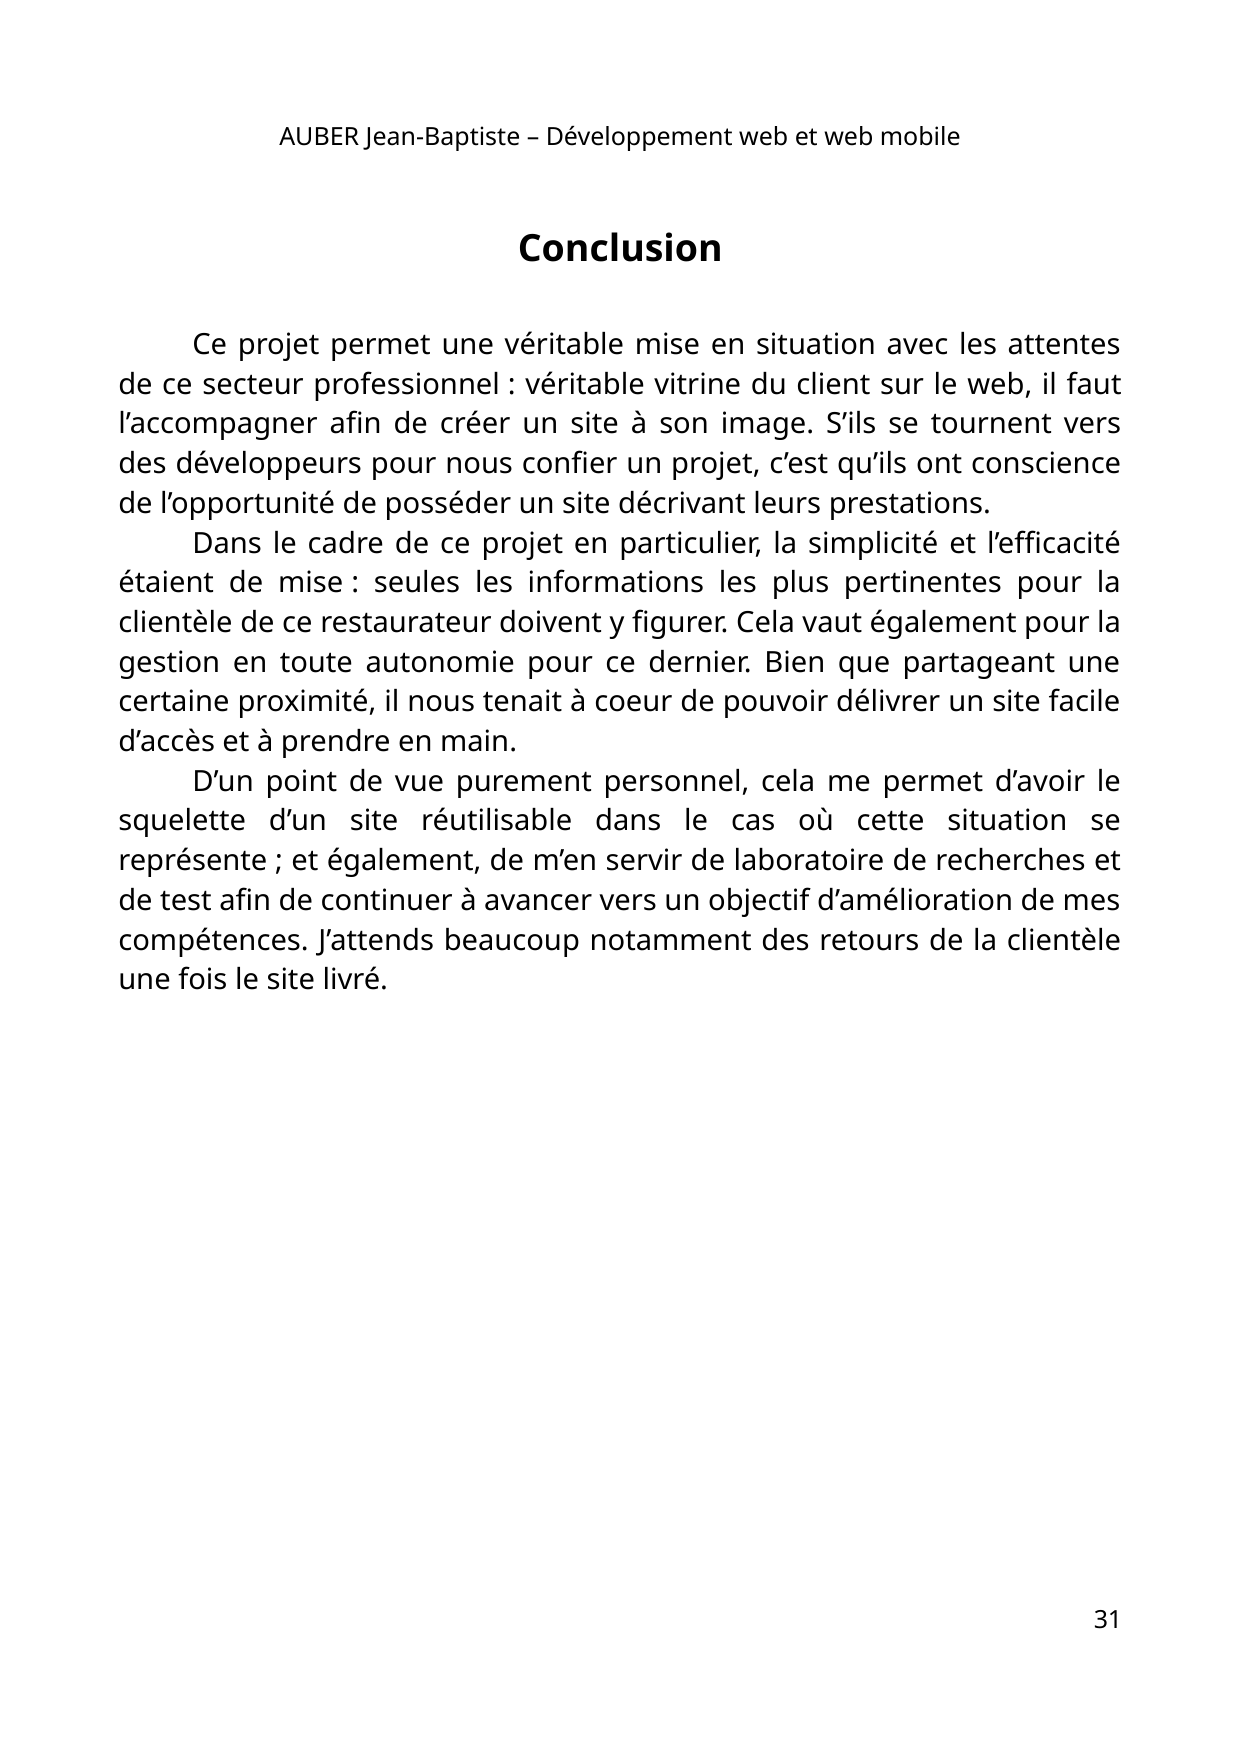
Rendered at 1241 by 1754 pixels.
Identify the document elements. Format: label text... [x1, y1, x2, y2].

text Conclusion [118, 221, 1122, 272]
text Ce projet permet une véritable mise en situation avec les attentes de ce secteur professionnel : véritable vitrine du client sur le web, il faut l’accompagner afin de créer un site à son image. S’ils se tournent vers des développeurs pour nous confier un projet, c’est qu’ils ont conscience de l’opportunité de posséder un site décrivant leurs prestations. [118, 323, 1122, 522]
text Dans le cadre de ce projet en particulier, la simplicité et l’efficacité étaient de mise : seules les informations les plus pertinentes pour la clientèle de ce restaurateur doivent y figurer. Cela vaut également pour la gestion en toute autonomie pour ce dernier. Bien que partageant une certaine proximité, il nous tenait à coeur de pouvoir délivrer un site facile d’accès et à prendre en main. [118, 522, 1122, 760]
text D’un point de vue purement personnel, cela me permet d’avoir le squelette d’un site réutilisable dans le cas où cette situation se représente ; et également, de m’en servir de laboratoire de recherches et de test afin de continuer à avancer vers un objectif d’amélioration de mes compétences. J’attends beaucoup notamment des retours de la clientèle une fois le site livré. [118, 760, 1122, 998]
